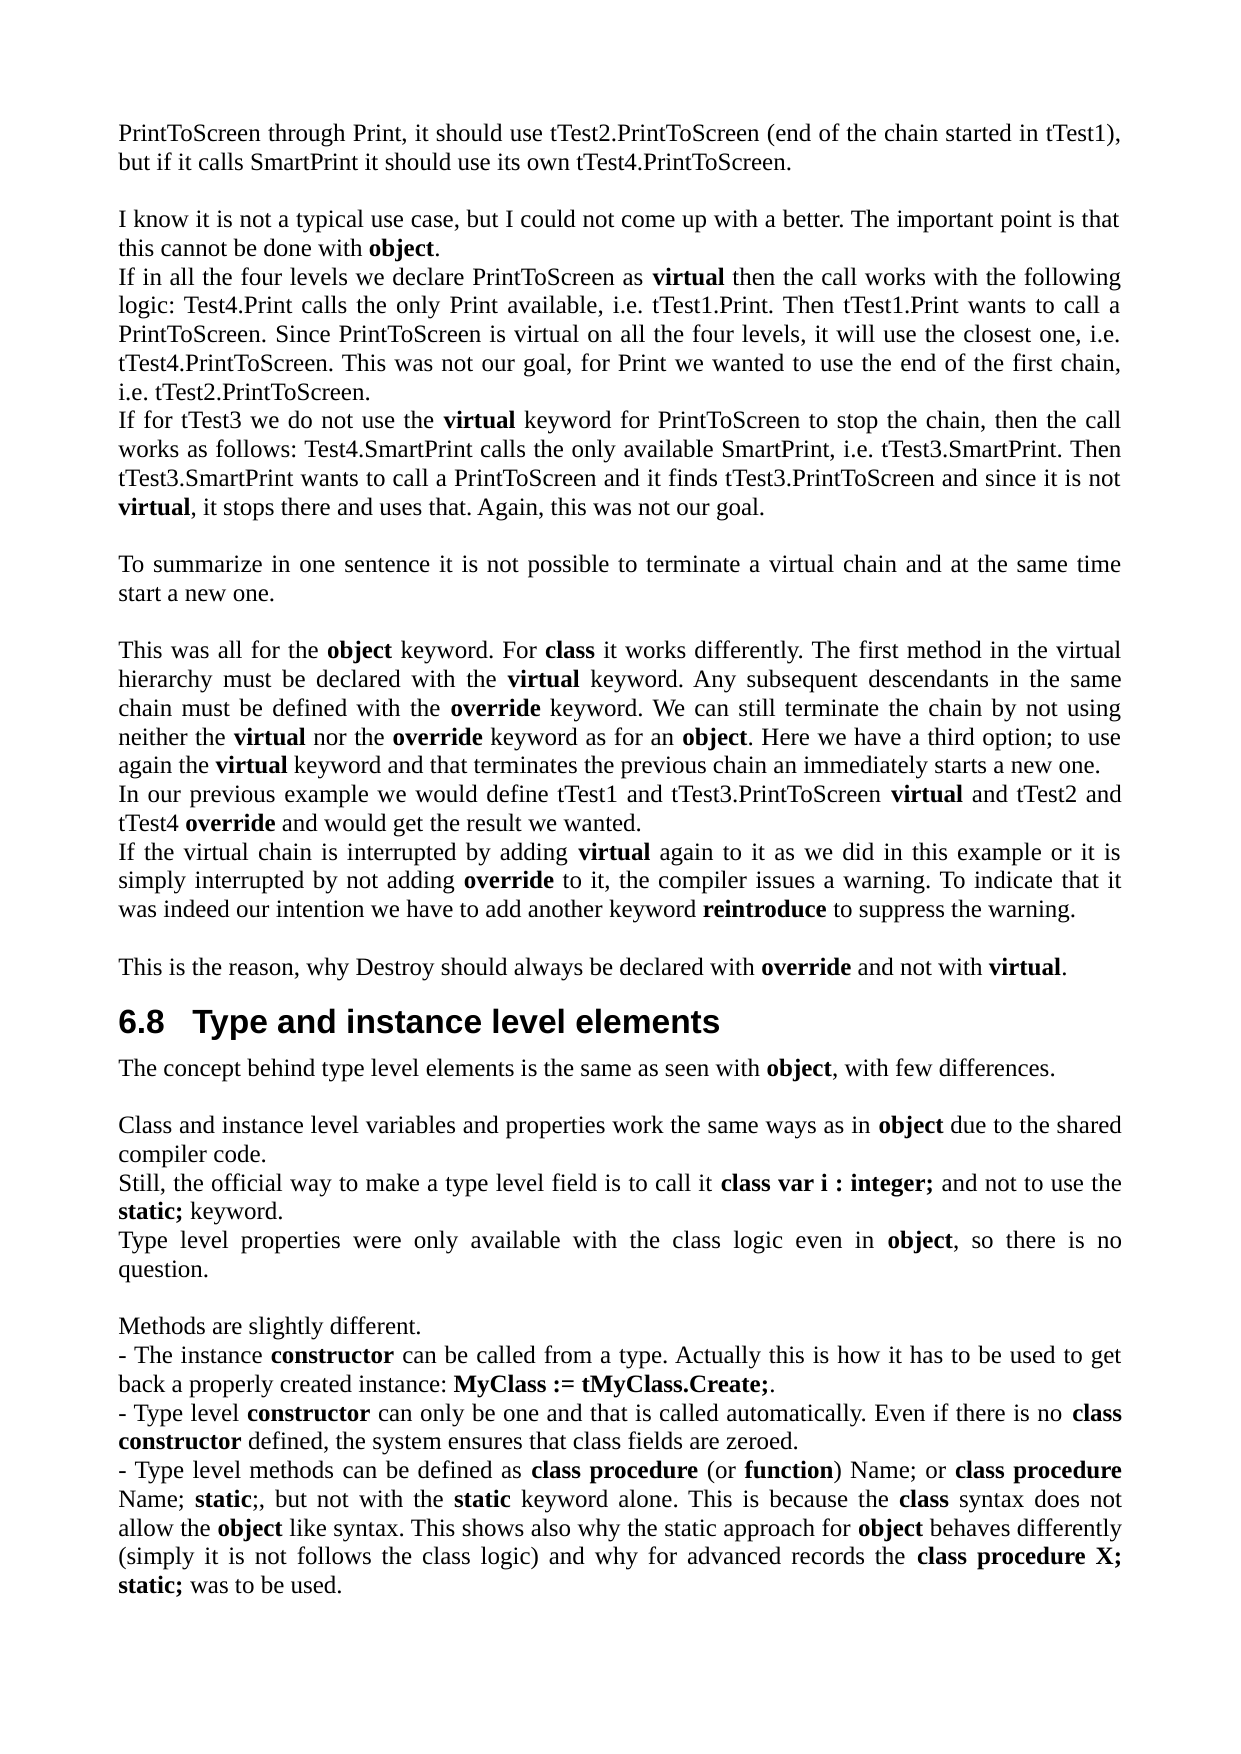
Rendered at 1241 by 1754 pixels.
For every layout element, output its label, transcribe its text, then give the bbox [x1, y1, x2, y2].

text Type level properties were only available with the class logic even in object, so there is no question. [118, 1225, 1122, 1283]
text The concept behind type level elements is the same as seen with object, with few differences. [118, 1053, 1122, 1081]
text Still, the official way to make a type level field is to call it class var i : integer; and not to use the static; keyword. [118, 1168, 1122, 1225]
text If the virtual chain is interrupted by adding virtual again to it as we did in this example or it is simply interrupted by not adding override to it, the compiler issues a warning. To indicate that it was indeed our intention we have to add another keyword reintroduce to suppress the warning. [118, 837, 1122, 923]
text In our previous example we would define tTest1 and tTest3.PrintToScreen virtual and tTest2 and tTest4 override and would get the result we wanted. [118, 779, 1122, 837]
text PrintToScreen through Print, it should use tTest2.PrintToScreen (end of the chain started in tTest1), but if it calls SmartPrint it should use its own tTest4.PrintToScreen. [118, 118, 1122, 176]
text Class and instance level variables and properties work the same ways as in object due to the shared compiler code. [118, 1110, 1122, 1168]
text This is the reason, why Destroy should always be declared with override and not with virtual. [118, 952, 1122, 981]
subtitle Type and instance level elements [118, 1001, 1122, 1040]
text Methods are slightly different. [118, 1311, 1122, 1340]
text - Type level constructor can only be one and that is called automatically. Even if there is no class constructor defined, the system ensures that class fields are zeroed. [118, 1398, 1122, 1455]
text - Type level methods can be defined as class procedure (or function) Name; or class procedure Name; static;, but not with the static keyword alone. This is because the class syntax does not allow the object like syntax. This shows also why the static approach for object behaves differently (simply it is not follows the class logic) and why for advanced records the class procedure X; static; was to be used. [118, 1455, 1122, 1599]
text If in all the four levels we declare PrintToScreen as virtual then the call works with the following logic: Test4.Print calls the only Print available, i.e. tTest1.Print. Then tTest1.Print wants to call a PrintToScreen. Since PrintToScreen is virtual on all the four levels, it will use the closest one, i.e. tTest4.PrintToScreen. This was not our goal, for Print we wanted to use the end of the first chain, i.e. tTest2.PrintToScreen. [118, 262, 1122, 406]
text To summarize in one sentence it is not possible to terminate a virtual chain and at the same time start a new one. [118, 549, 1122, 607]
text This was all for the object keyword. For class it works differently. The first method in the virtual hierarchy must be declared with the virtual keyword. Any subsequent descendants in the same chain must be defined with the override keyword. We can still terminate the chain by not using neither the virtual nor the override keyword as for an object. Here we have a third option; to use again the virtual keyword and that terminates the previous chain an immediately starts a new one. [118, 636, 1122, 779]
text If for tTest3 we do not use the virtual keyword for PrintToScreen to stop the chain, then the call works as follows: Test4.SmartPrint calls the only available SmartPrint, i.e. tTest3.SmartPrint. Then tTest3.SmartPrint wants to call a PrintToScreen and it finds tTest3.PrintToScreen and since it is not virtual, it stops there and uses that. Again, this was not our goal. [118, 406, 1122, 521]
text I know it is not a typical use case, but I could not come up with a better. The important point is that this cannot be done with object. [118, 204, 1122, 262]
text - The instance constructor can be called from a type. Actually this is how it has to be used to get back a properly created instance: MyClass := tMyClass.Create;. [118, 1340, 1122, 1398]
